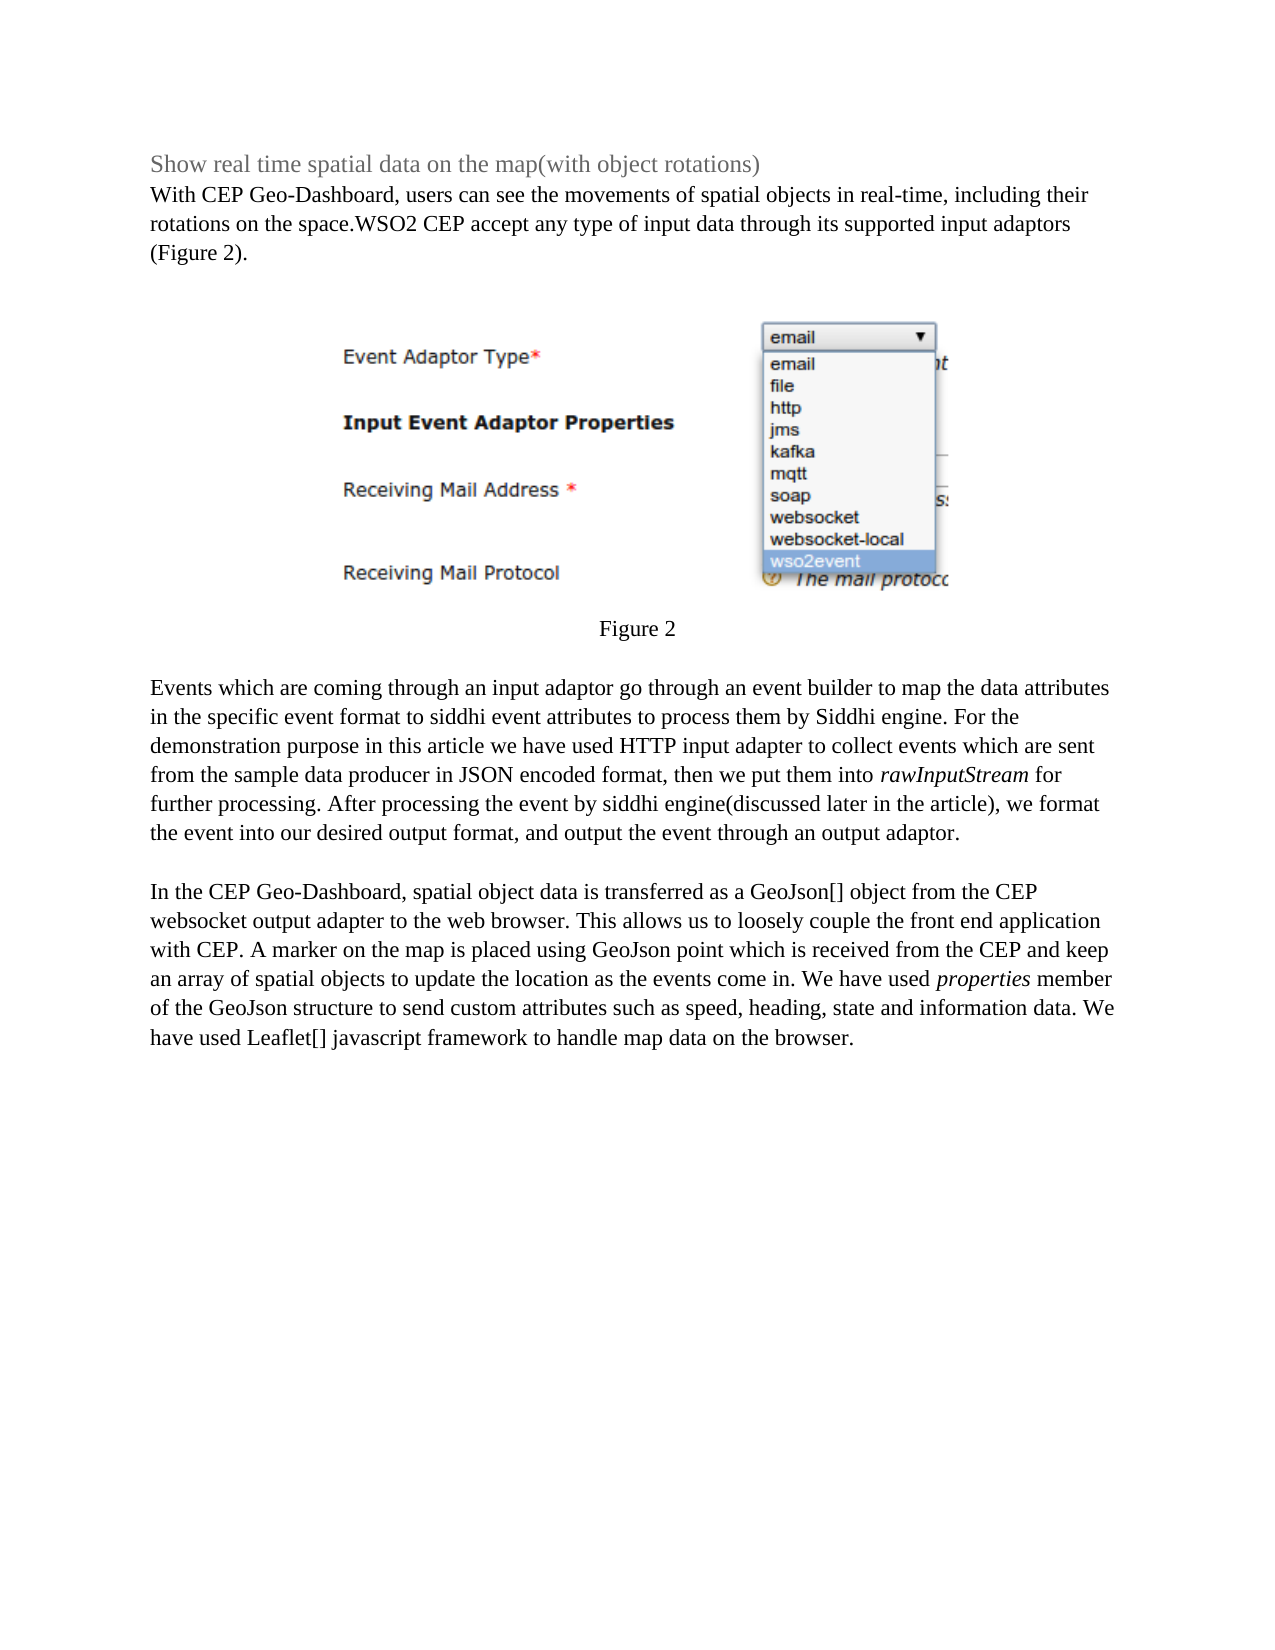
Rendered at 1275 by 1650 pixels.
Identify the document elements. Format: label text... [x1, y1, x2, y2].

text In the CEP Geo-Dashboard, spatial object data is transferred as a GeoJson[] object from the CEP websocket output adapter to the web browser. This allows us to loosely couple the front end application with CEP. A marker on the map is placed using GeoJson point which is received from the CEP and keep an array of spatial objects to update the location as the events come in. We have used properties member of the GeoJson structure to send custom attributes such as speed, heading, state and information data. We have used Leaflet[] javascript framework to handle map data on the browser. [150, 879, 1125, 1050]
text With CEP Geo-Dashboard, users can see the movements of spatial objects in real-time, including their rotations on the space.WSO2 CEP accept any type of input data through its supported input adaptors (Figure 2). [150, 182, 1125, 266]
picture [326, 317, 949, 594]
text Figure 2 [150, 616, 1125, 642]
text Events which are coming through an input adaptor go through an event builder to map the data attributes in the specific event format to siddhi event attributes to process them by Siddhi engine. For the demonstration purpose in this article we have used HTTP input adapter to collect events which are sent from the sample data producer in JSON encoded format, then we put them into rawInputStream for further processing. After processing the event by siddhi engine(discussed later in the article), we format the event into our desired output format, and output the event through an output adaptor. [150, 674, 1125, 846]
subtitle Show real time spatial data on the map(with object rotations) [150, 150, 1125, 178]
